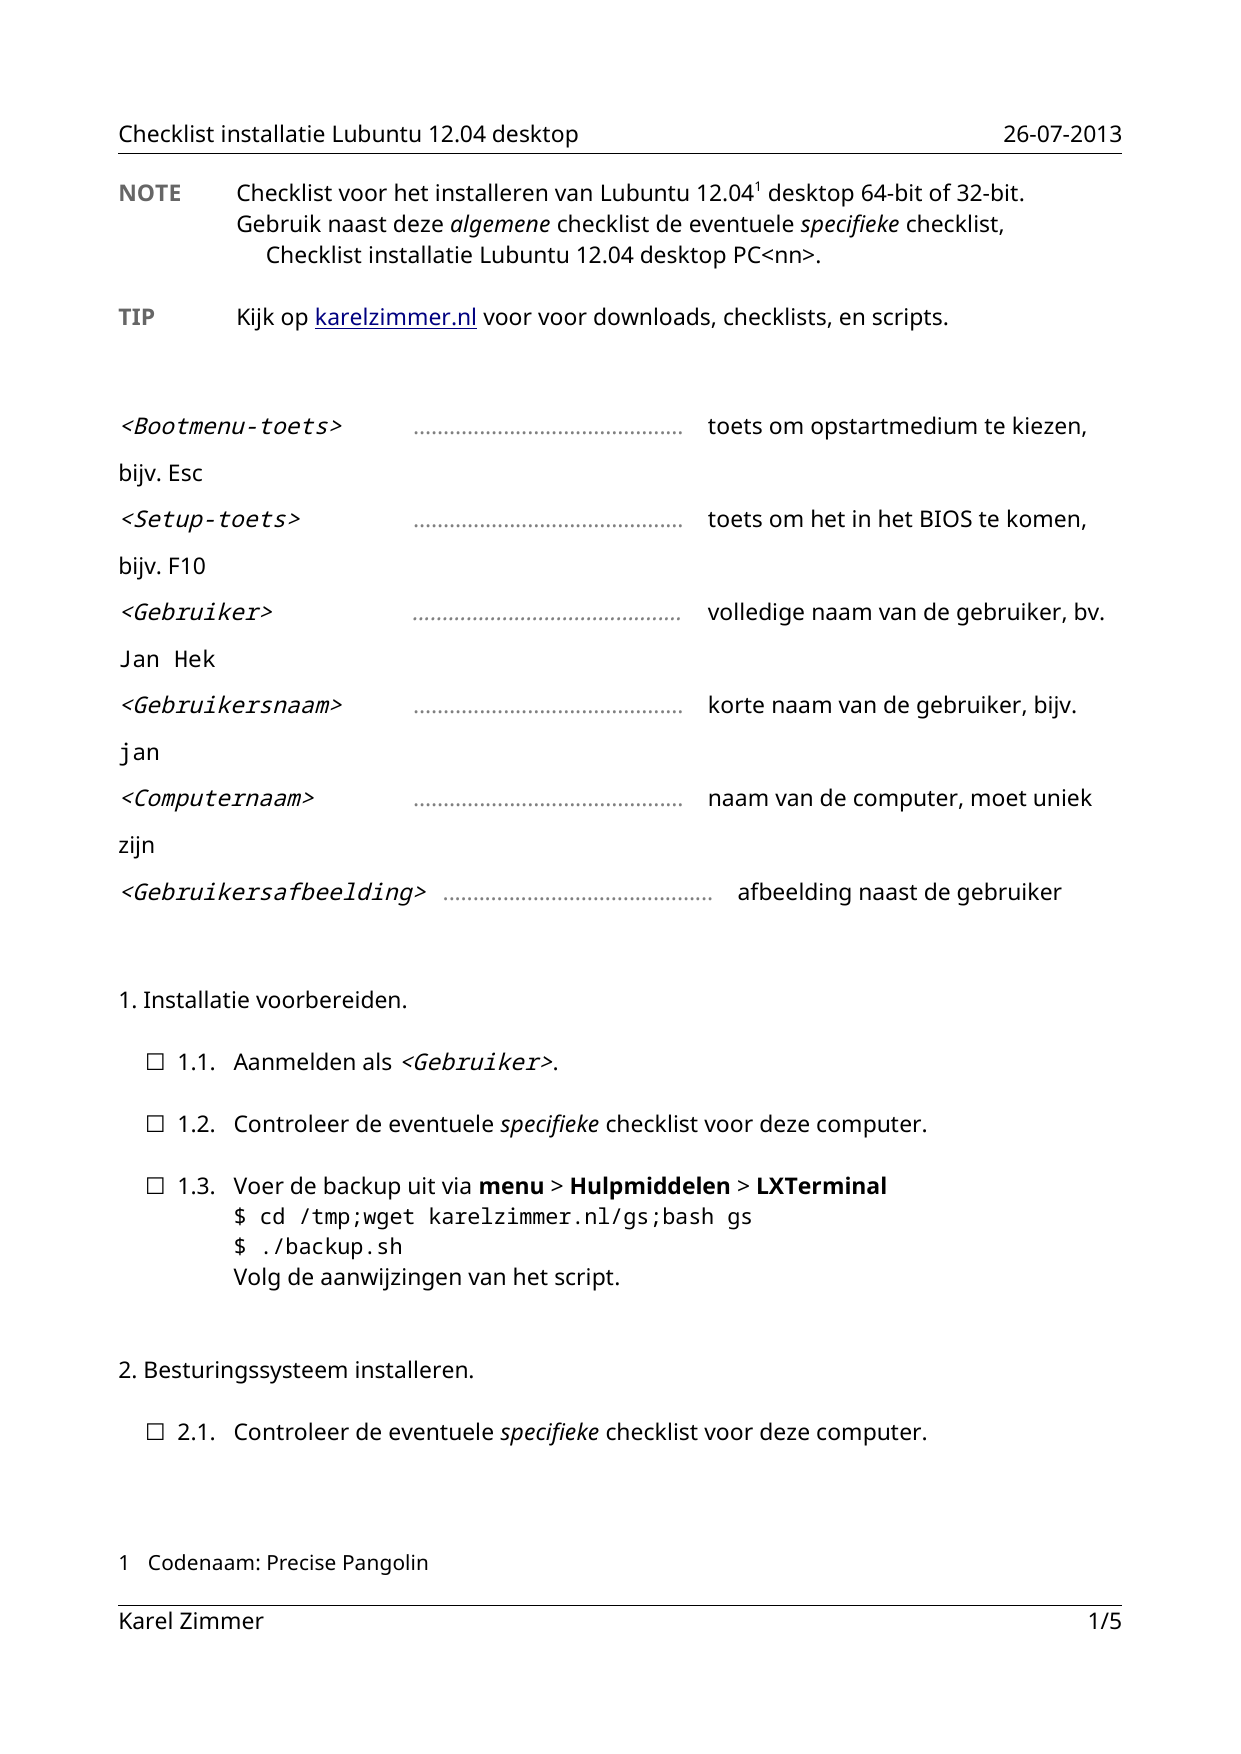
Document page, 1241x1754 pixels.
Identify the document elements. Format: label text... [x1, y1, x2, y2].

text TIP Kijk op karelzimmer.nl voor voor downloads, checklists, en scripts. [118, 301, 1122, 332]
text Gebruik naast deze algemene checklist de eventuele specifieke checklist, Checklist installatie Lubuntu 12.04 desktop PC<nn>. [118, 208, 1122, 270]
text NOTE Checklist voor het installeren van Lubuntu 12.04 desktop 64-bit of 32-bit. [118, 177, 1122, 208]
list Besturingssysteem installeren. [118, 1354, 1122, 1385]
list Voer de backup uit via menu > Hulpmiddelen > LXTerminal $ cd /tmp;wget karelzimmer.nl/gs;bash gs $ ./backup.sh Volg de aanwijzingen van het script. [133, 1170, 1122, 1292]
text Codenaam: Precise Pangolin [118, 1547, 1122, 1576]
text <Gebruikersnaam> ............................................. korte naam van de gebruiker, bijv. jan [118, 689, 1122, 767]
text <Setup-toets> ............................................. toets om het in het BIOS te komen, bijv. F10 [118, 503, 1122, 581]
text <Bootmenu-toets> ............................................. toets om opstartmedium te kiezen, bijv. Esc [118, 410, 1122, 487]
text <Computernaam> ............................................. naam van de computer, moet uniek zijn [118, 782, 1122, 860]
list Controleer de eventuele specifieke checklist voor deze computer. [133, 1108, 1122, 1139]
list Controleer de eventuele specifieke checklist voor deze computer. [133, 1416, 1122, 1447]
list Installatie voorbereiden. [118, 984, 1122, 1015]
text <Gebruiker> ............................................. volledige naam van de gebruiker, bv. Jan Hek [118, 596, 1122, 674]
text <Gebruikersafbeelding> ............................................. afbeelding naast de gebruiker [118, 876, 1122, 907]
list Aanmelden als <Gebruiker>. [133, 1046, 1122, 1077]
